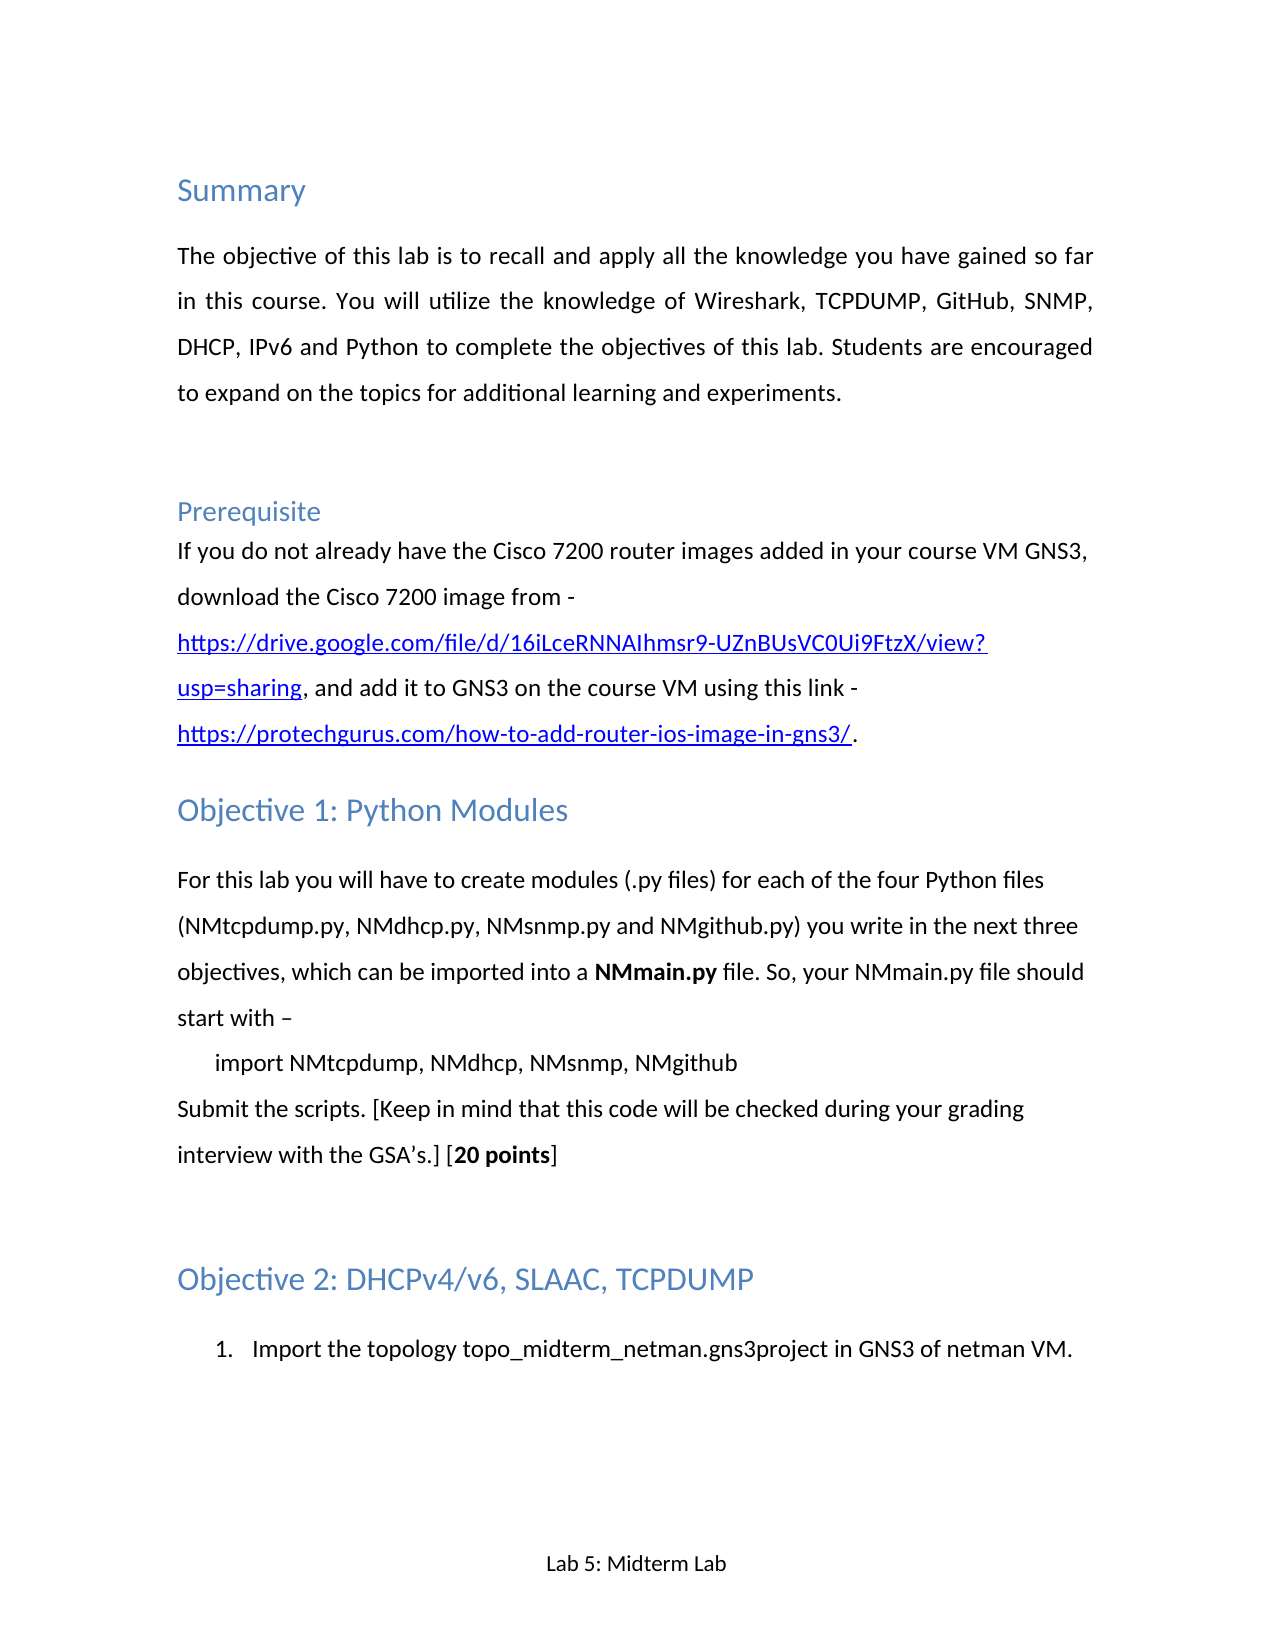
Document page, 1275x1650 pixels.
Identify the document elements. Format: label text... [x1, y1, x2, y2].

list Import the topology topo_midterm_netman.gns3project in GNS3 of netman VM. [214, 1334, 1096, 1364]
text For this lab you will have to create modules (.py files) for each of the four Python files (NMtcpdump.py, NMdhcp.py, NMsnmp.py and NMgithub.py) you write in the next three objectives, which can be imported into a NMmain.py file. So, your NMmain.py file should start with – [177, 865, 1096, 1032]
text Submit the scripts. [Keep in mind that this code will be checked during your grading interview with the GSA’s.] [20 points] [177, 1093, 1096, 1169]
subtitle Prerequisite [177, 493, 1096, 529]
text import NMtcpdump, NMdhcp, NMsnmp, NMgithub [177, 1048, 1096, 1078]
text The objective of this lab is to recall and apply all the knowledge you have gained so far in this course. You will utilize the knowledge of Wireshark, TCPDUMP, GitHub, SNMP, DHCP, IPv6 and Python to complete the objectives of this lab. Students are encouraged to expand on the topics for additional learning and experiments. [177, 240, 1096, 407]
subtitle Objective 1: Python Modules [177, 789, 1096, 830]
text If you do not already have the Cisco 7200 router images added in your course VM GNS3, download the Cisco 7200 image from - https://drive.google.com/file/d/16iLceRNNAIhmsr9-UZnBUsVC0Ui9FtzX/view?usp=sharing, and add it to GNS3 on the course VM using this link - https://protechgurus.com/how-to-add-router-ios-image-in-gns3/. [177, 535, 1096, 749]
subtitle Objective 2: DHCPv4/v6, SLAAC, TCPDUMP [177, 1258, 1096, 1299]
subtitle Summary [177, 169, 1096, 209]
